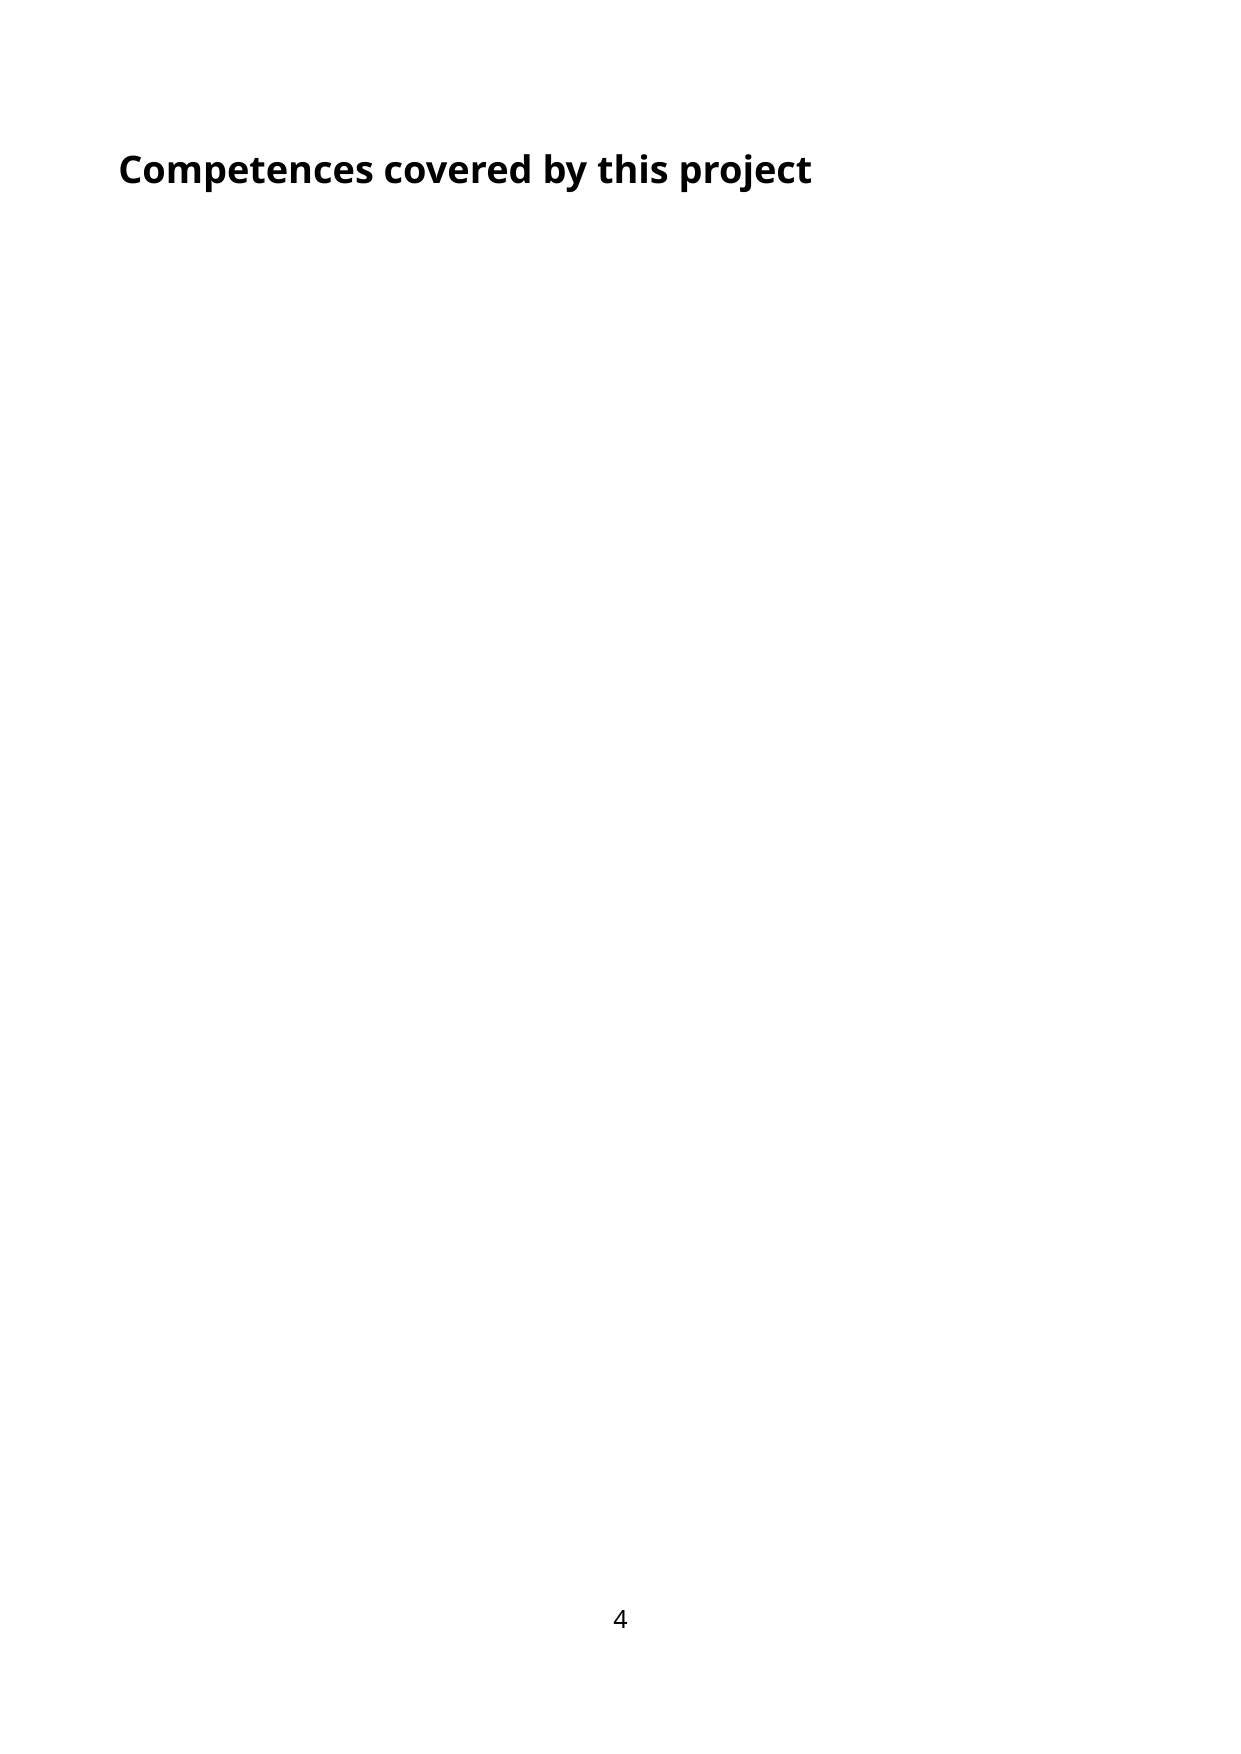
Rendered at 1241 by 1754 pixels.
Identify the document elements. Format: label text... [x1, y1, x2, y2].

subtitle Competences covered by this project [118, 143, 1122, 195]
